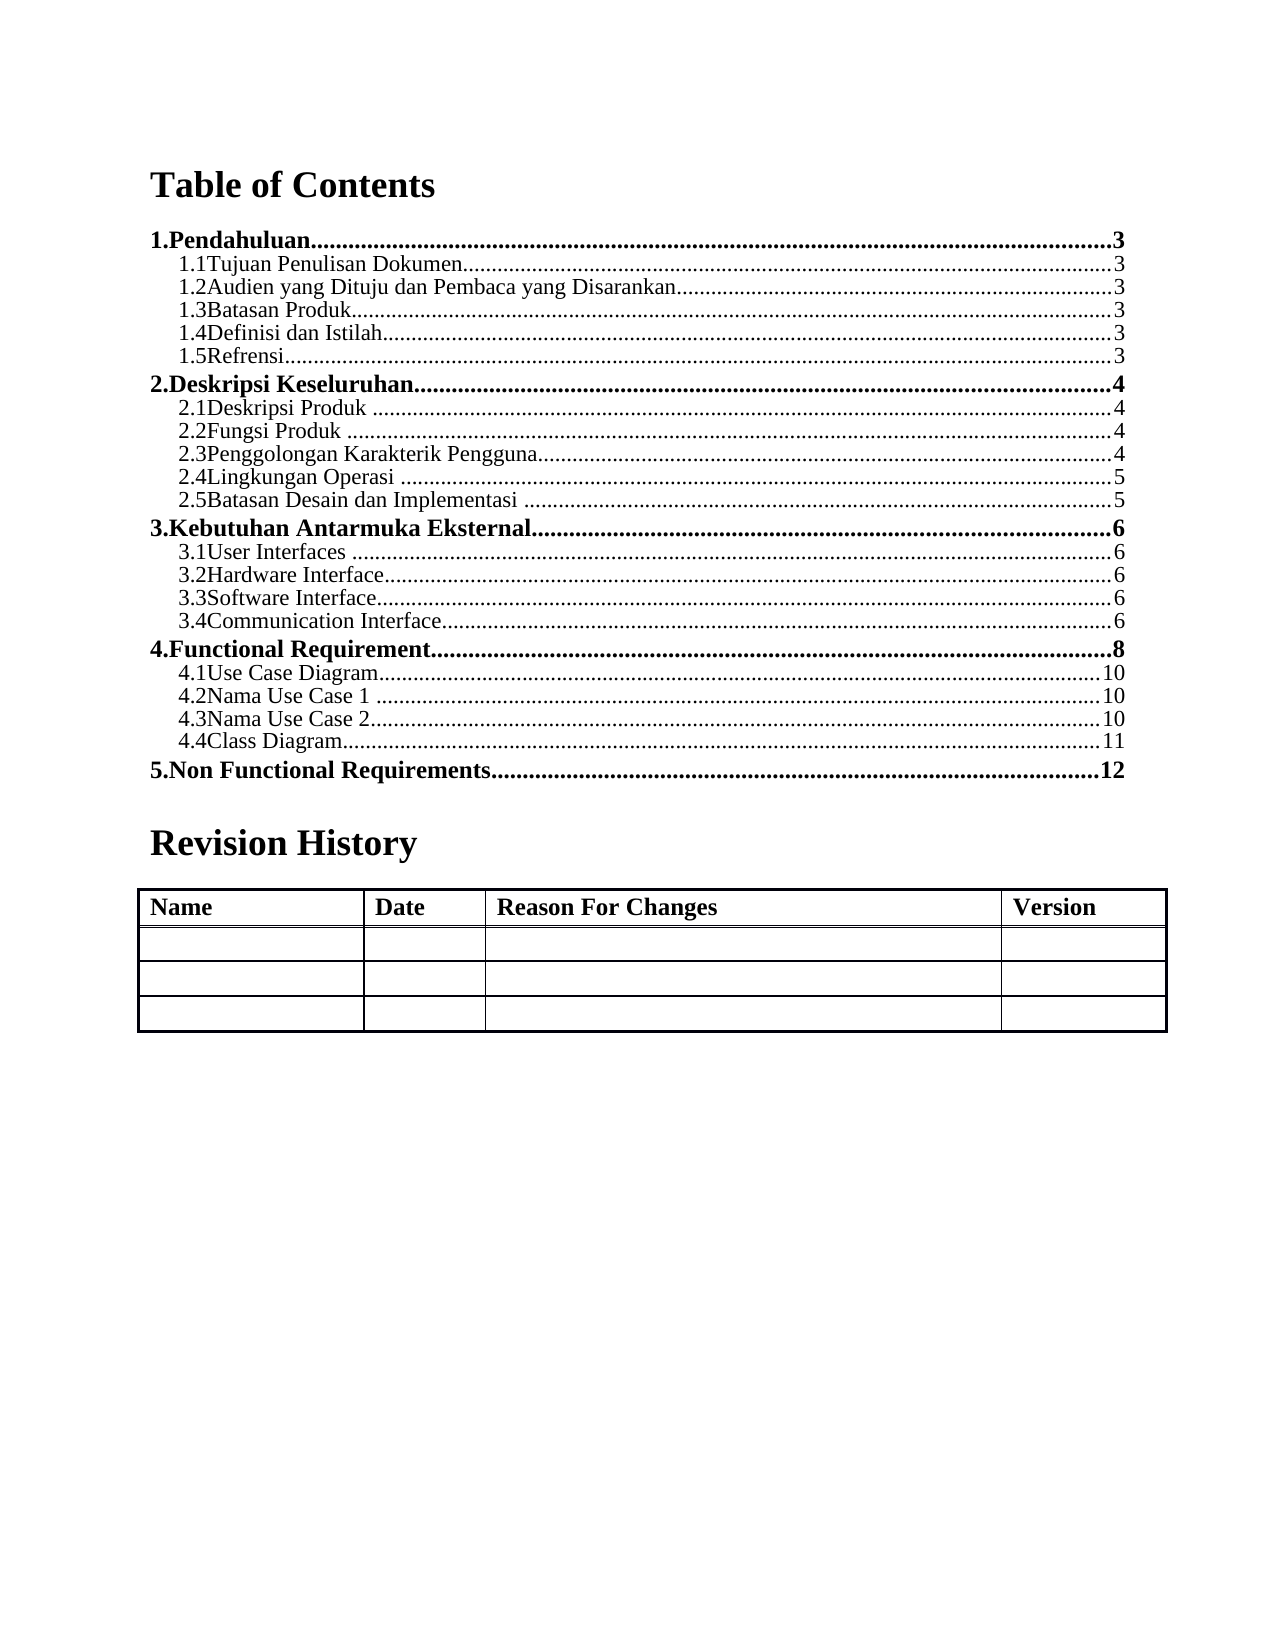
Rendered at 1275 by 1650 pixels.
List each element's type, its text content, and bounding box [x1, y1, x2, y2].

text 2.1Deskripsi Produk 4 [178, 397, 1125, 420]
text 1.Pendahuluan 3 [150, 231, 1125, 253]
text Revision History [150, 820, 1125, 863]
text Table of Contents [150, 162, 1125, 206]
text 3.2Hardware Interface 6 [178, 564, 1125, 587]
text 2.2Fungsi Produk 4 [178, 420, 1125, 443]
table_cell [1002, 997, 1165, 1030]
table_cell [365, 962, 485, 995]
table_cell [365, 928, 485, 960]
table_cell [1002, 928, 1165, 960]
table_cell [140, 962, 363, 995]
table_cell [486, 928, 1001, 960]
text 4.1Use Case Diagram 10 [178, 662, 1125, 685]
table_cell [486, 962, 1001, 995]
text 1.2Audien yang Dituju dan Pembaca yang Disarankan 3 [178, 276, 1125, 299]
table_header Date [365, 891, 485, 925]
text 4.2Nama Use Case 1 10 [178, 685, 1125, 708]
text 1.5Refrensi 3 [178, 345, 1125, 368]
table_header Name [140, 891, 363, 925]
text 1.3Batasan Produk 3 [178, 299, 1125, 322]
text 3.3Software Interface 6 [178, 587, 1125, 610]
text 4.3Nama Use Case 2 10 [178, 708, 1125, 731]
text 5.Non Functional Requirements 12 [150, 760, 1125, 783]
text 4.Functional Requirement 8 [150, 639, 1125, 662]
text 1.1Tujuan Penulisan Dokumen 3 [178, 253, 1125, 276]
text 2.4Lingkungan Operasi 5 [178, 466, 1125, 489]
text 2.Deskripsi Keseluruhan 4 [150, 374, 1125, 397]
table_cell [486, 997, 1001, 1030]
table_cell [140, 997, 363, 1030]
table_header Reason For Changes [486, 891, 1001, 925]
text 4.4Class Diagram 11 [178, 731, 1125, 753]
table_cell [140, 928, 363, 960]
text 3.1User Interfaces 6 [178, 541, 1125, 564]
text 2.3Penggolongan Karakterik Pengguna 4 [178, 443, 1125, 466]
text 3.4Communication Interface 6 [178, 610, 1125, 633]
table_cell [1002, 962, 1165, 995]
table_header Version [1002, 891, 1165, 925]
text 2.5Batasan Desain dan Implementasi 5 [178, 489, 1125, 512]
text 3.Kebutuhan Antarmuka Eksternal 6 [150, 518, 1125, 541]
text 1.4Definisi dan Istilah 3 [178, 322, 1125, 345]
table_cell [365, 997, 485, 1030]
